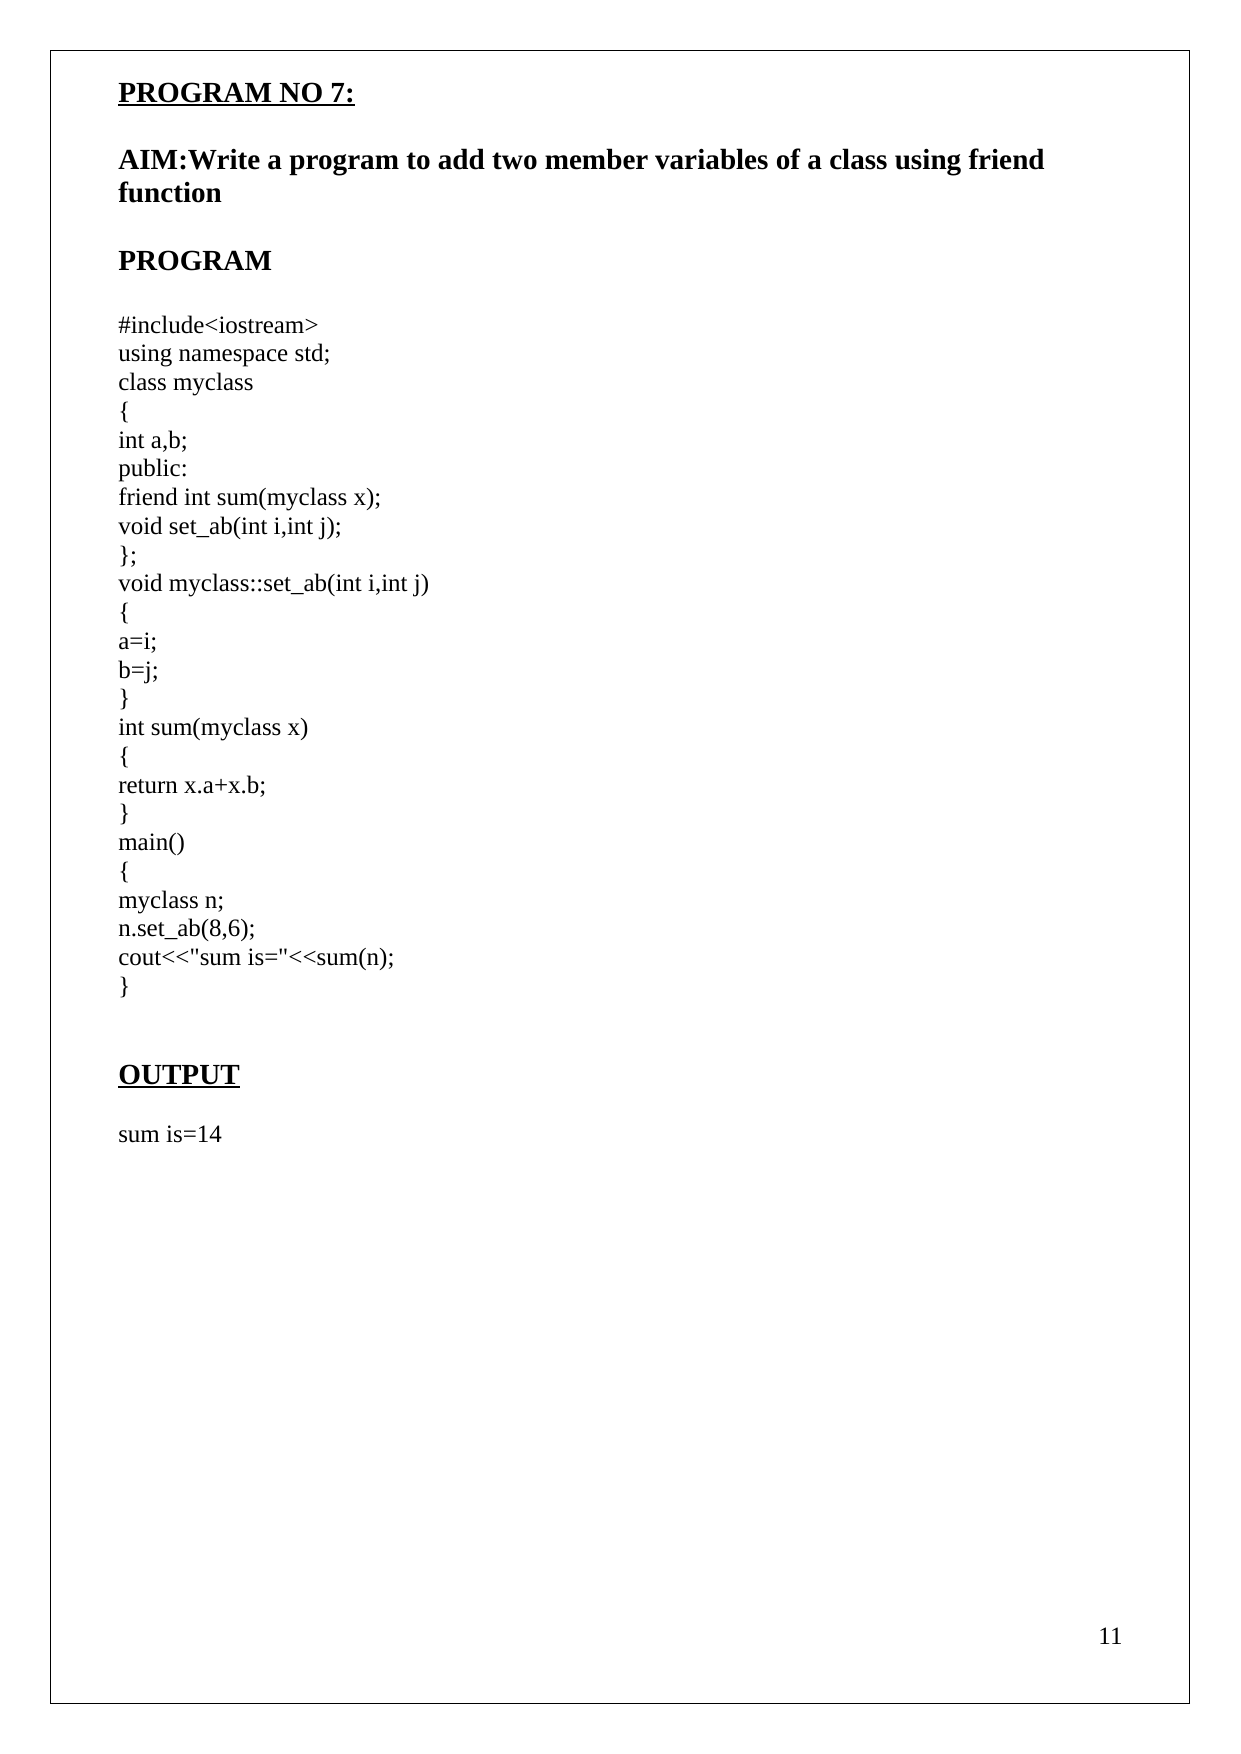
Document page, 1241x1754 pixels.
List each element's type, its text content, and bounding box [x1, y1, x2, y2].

text public: [118, 453, 1122, 482]
text int sum(myclass x) [118, 712, 1122, 741]
text sum is=14 [118, 1119, 1122, 1148]
text #include<iostream> [118, 310, 1122, 338]
text } [118, 971, 1122, 1000]
text a=i; [118, 626, 1122, 655]
text n.set_ab(8,6); [118, 913, 1122, 942]
text AIM:Write a program to add two member variables of a class using friend function [118, 142, 1122, 209]
text main() [118, 827, 1122, 856]
text b=j; [118, 655, 1122, 683]
text { [118, 856, 1122, 885]
text } [118, 683, 1122, 712]
text myclass n; [118, 885, 1122, 913]
text { [118, 396, 1122, 425]
text return x.a+x.b; [118, 770, 1122, 798]
text using namespace std; [118, 338, 1122, 367]
text friend int sum(myclass x); [118, 482, 1122, 511]
text OUTPUT [118, 1057, 1122, 1091]
text cout<<"sum is="<<sum(n); [118, 942, 1122, 971]
text void set_ab(int i,int j); [118, 511, 1122, 540]
text }; [118, 540, 1122, 568]
text int a,b; [118, 425, 1122, 453]
text { [118, 741, 1122, 770]
text } [118, 798, 1122, 827]
text { [118, 597, 1122, 626]
text void myclass::set_ab(int i,int j) [118, 568, 1122, 597]
text PROGRAM NO 7: [118, 75, 1122, 108]
text class myclass [118, 367, 1122, 396]
text PROGRAM [118, 243, 1122, 276]
